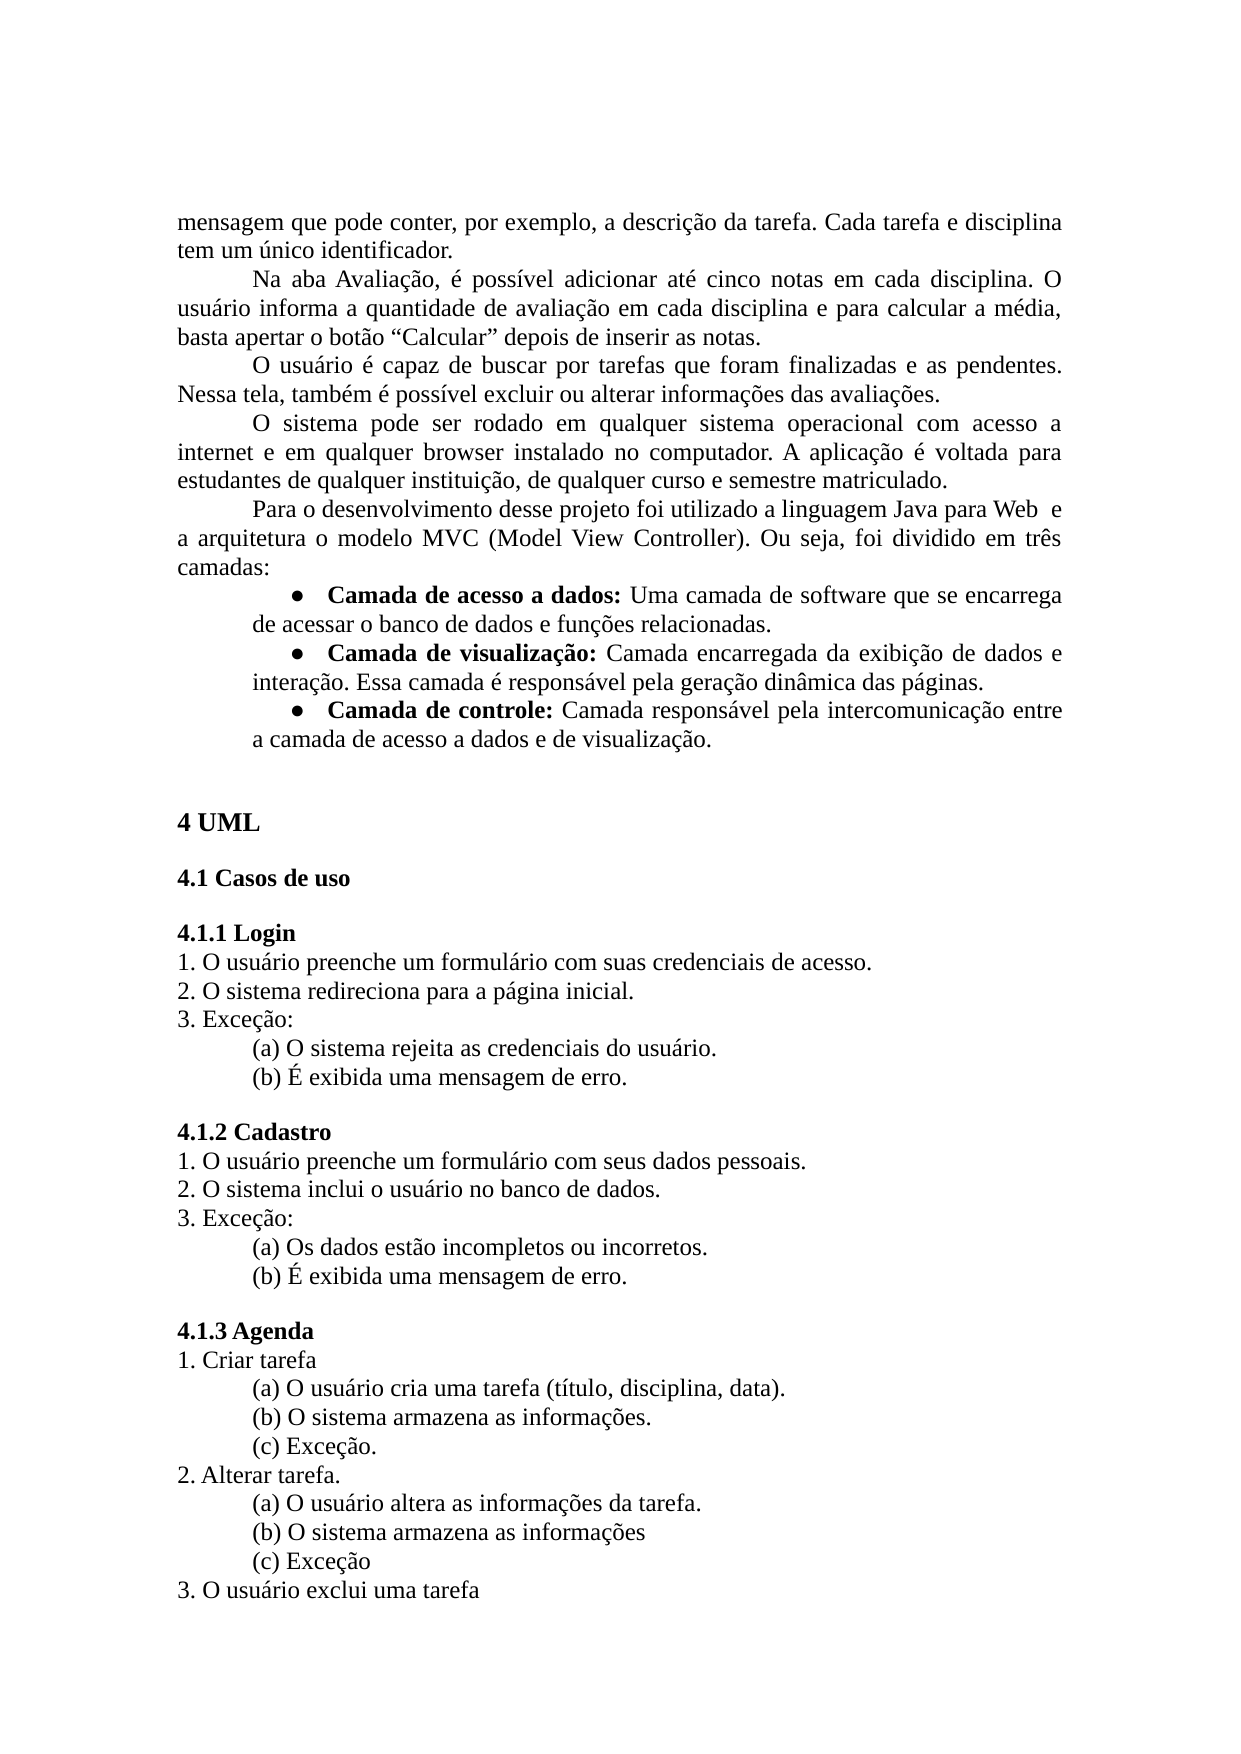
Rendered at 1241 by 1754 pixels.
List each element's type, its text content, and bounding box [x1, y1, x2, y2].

text 4.1 Casos de uso [177, 863, 1063, 892]
text 1. Criar tarefa [177, 1345, 1063, 1373]
text 3. Exceção: [177, 1203, 1063, 1232]
text O usuário é capaz de buscar por tarefas que foram finalizadas e as pendentes. Nessa tela, também é possível excluir ou alterar informações das avaliações. [177, 350, 1063, 408]
text 2. O sistema redireciona para a página inicial. [177, 976, 1063, 1004]
text (a) Os dados estão incompletos ou incorretos. [177, 1232, 1063, 1261]
text 2. Alterar tarefa. [177, 1460, 1063, 1488]
text 1. O usuário preenche um formulário com seus dados pessoais. [177, 1146, 1063, 1174]
text (b) O sistema armazena as informações [177, 1517, 1063, 1546]
text 4.1.3 Agenda [177, 1316, 1063, 1345]
text 3. O usuário exclui uma tarefa [177, 1575, 1063, 1603]
text (a) O usuário altera as informações da tarefa. [177, 1488, 1063, 1517]
text 4 UML [177, 806, 1063, 837]
text mensagem que pode conter, por exemplo, a descrição da tarefa. Cada tarefa e disciplina tem um único identificador. [177, 207, 1063, 264]
text (c) Exceção [177, 1546, 1063, 1575]
text (b) É exibida uma mensagem de erro. [177, 1062, 1063, 1091]
text (b) O sistema armazena as informações. [177, 1402, 1063, 1431]
text Na aba Avaliação, é possível adicionar até cinco notas em cada disciplina. O usuário informa a quantidade de avaliação em cada disciplina e para calcular a média, basta apertar o botão “Calcular” depois de inserir as notas. [177, 264, 1063, 350]
text 4.1.1 Login [177, 918, 1063, 947]
list Camada de visualização: Camada encarregada da exibição de dados e interação. Essa camada é responsável pela geração dinâmica das páginas. [252, 638, 1063, 695]
text 2. O sistema inclui o usuário no banco de dados. [177, 1174, 1063, 1203]
text Para o desenvolvimento desse projeto foi utilizado a linguagem Java para Web e a arquitetura o modelo MVC (Model View Controller). Ou seja, foi dividido em três camadas: [177, 494, 1063, 580]
list Camada de acesso a dados: Uma camada de software que se encarrega de acessar o banco de dados e funções relacionadas. [252, 580, 1063, 638]
text 3. Exceção: [177, 1004, 1063, 1033]
text (b) É exibida uma mensagem de erro. [177, 1261, 1063, 1289]
text 4.1.2 Cadastro [177, 1117, 1063, 1146]
text O sistema pode ser rodado em qualquer sistema operacional com acesso a internet e em qualquer browser instalado no computador. A aplicação é voltada para estudantes de qualquer instituição, de qualquer curso e semestre matriculado. [177, 408, 1063, 494]
text 1. O usuário preenche um formulário com suas credenciais de acesso. [177, 947, 1063, 976]
text (a) O usuário cria uma tarefa (título, disciplina, data). [177, 1373, 1063, 1402]
list Camada de controle: Camada responsável pela intercomunicação entre a camada de acesso a dados e de visualização. [252, 695, 1063, 753]
text (a) O sistema rejeita as credenciais do usuário. [177, 1033, 1063, 1062]
text (c) Exceção. [177, 1431, 1063, 1460]
